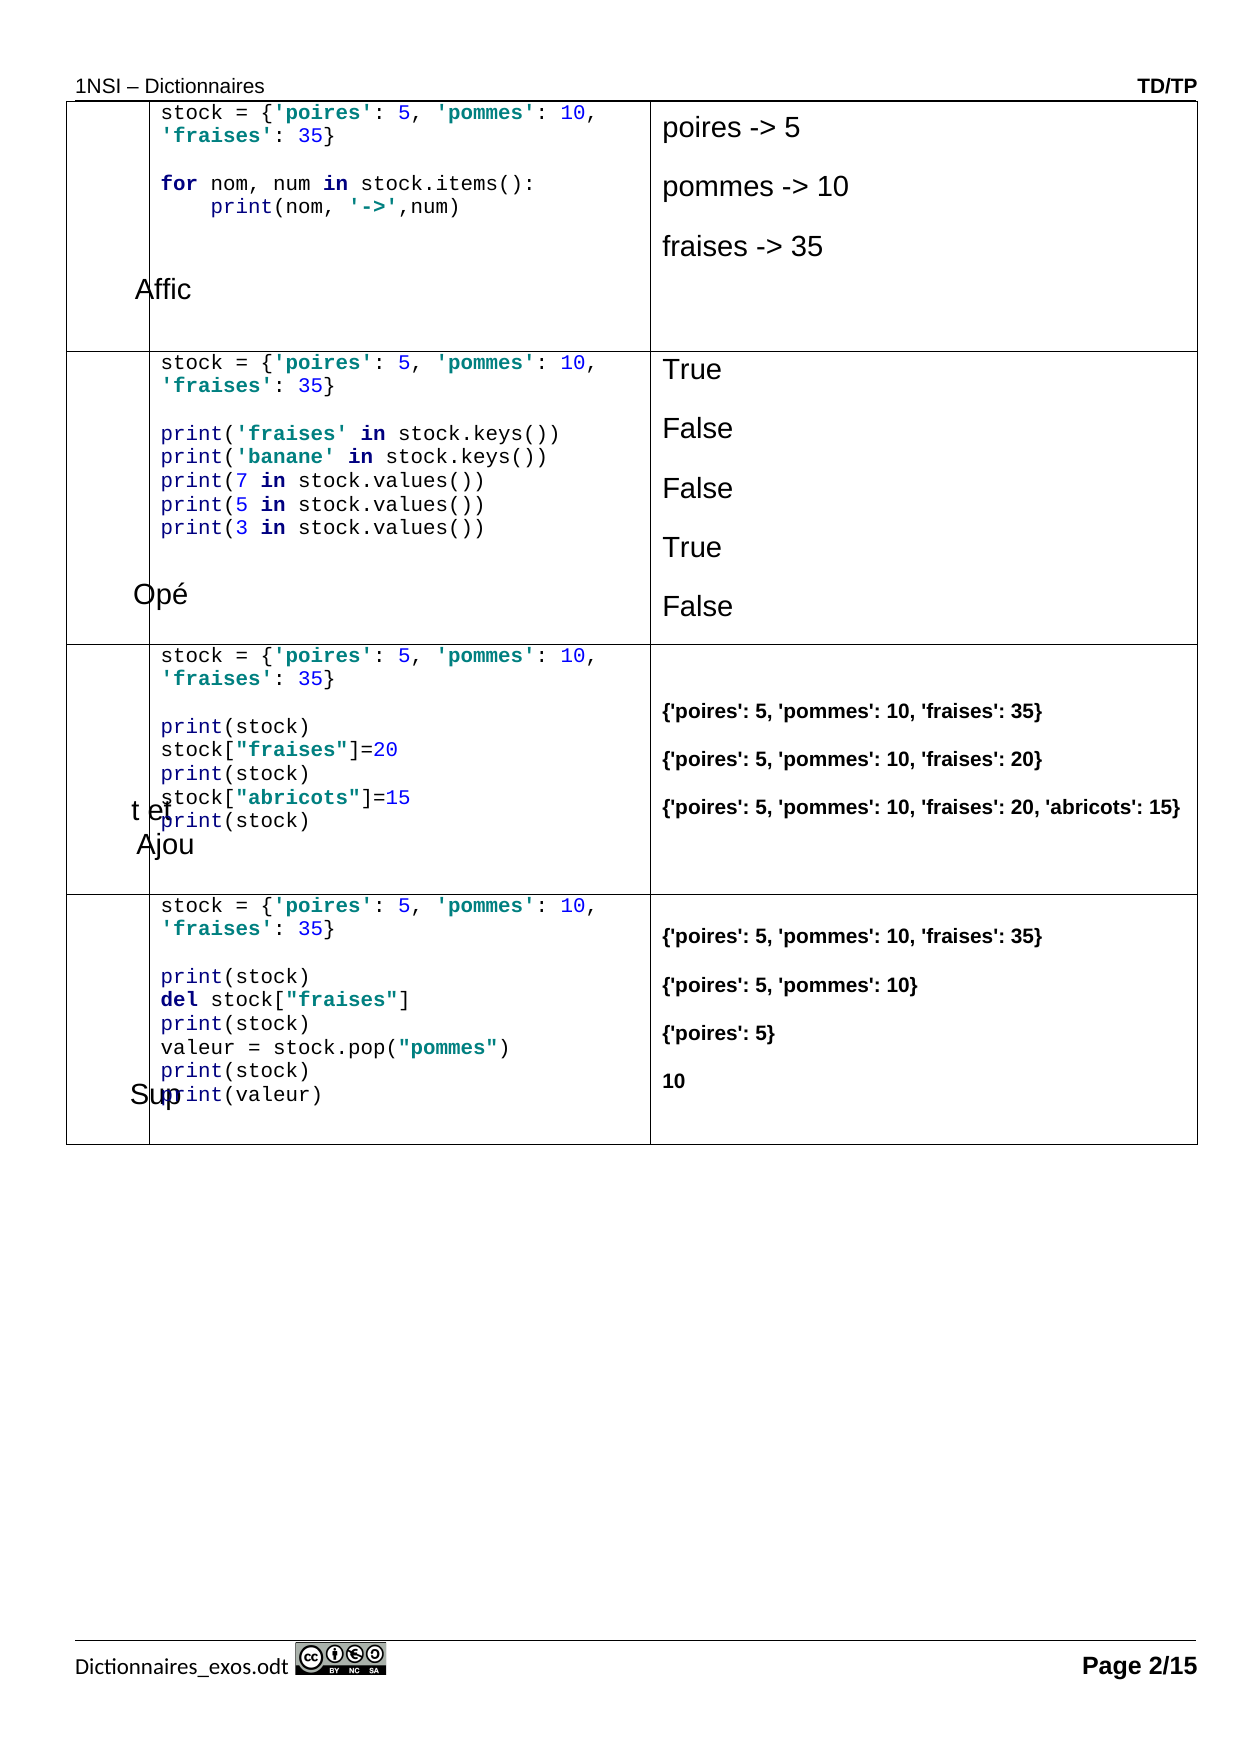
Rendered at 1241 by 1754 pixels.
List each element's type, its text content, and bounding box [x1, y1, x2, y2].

table_cell True False False True False [651, 352, 1197, 644]
table_cell poires -> 5 pommes -> 10 fraises -> 35 [651, 102, 1197, 351]
table_cell Ajout et edition d’éléments [67, 645, 149, 894]
table_cell Affichage des clés et valeurs [67, 102, 149, 351]
table_cell stock = {'poires': 5, 'pommes': 10, 'fraises': 35} print('fraises' in stock.keys()) print('banane' in stock.keys()) print(7 in stock.values()) print(5 in stock.values()) print(3 in stock.values()) [150, 352, 650, 644]
table_cell Opérations booléennes [67, 352, 149, 644]
table_cell {'poires': 5, 'pommes': 10, 'fraises': 35} {'poires': 5, 'pommes': 10} {'poires': 5} 10 [651, 895, 1197, 1144]
table_cell Suppression d’éléments [67, 895, 149, 1144]
table_cell stock = {'poires': 5, 'pommes': 10, 'fraises': 35} print(stock) stock["fraises"]=20 print(stock) stock["abricots"]=15 print(stock) [150, 645, 650, 894]
table_cell stock = {'poires': 5, 'pommes': 10, 'fraises': 35} for nom, num in stock.items(): print(nom, '->',num) [150, 102, 650, 351]
table_cell {'poires': 5, 'pommes': 10, 'fraises': 35} {'poires': 5, 'pommes': 10, 'fraises': 20} {'poires': 5, 'pommes': 10, 'fraises': 20, 'abricots': 15} [651, 645, 1197, 894]
picture [295, 1642, 387, 1675]
table_cell stock = {'poires': 5, 'pommes': 10, 'fraises': 35} print(stock) del stock["fraises"] print(stock) valeur = stock.pop("pommes") print(stock) print(valeur) [150, 895, 650, 1144]
